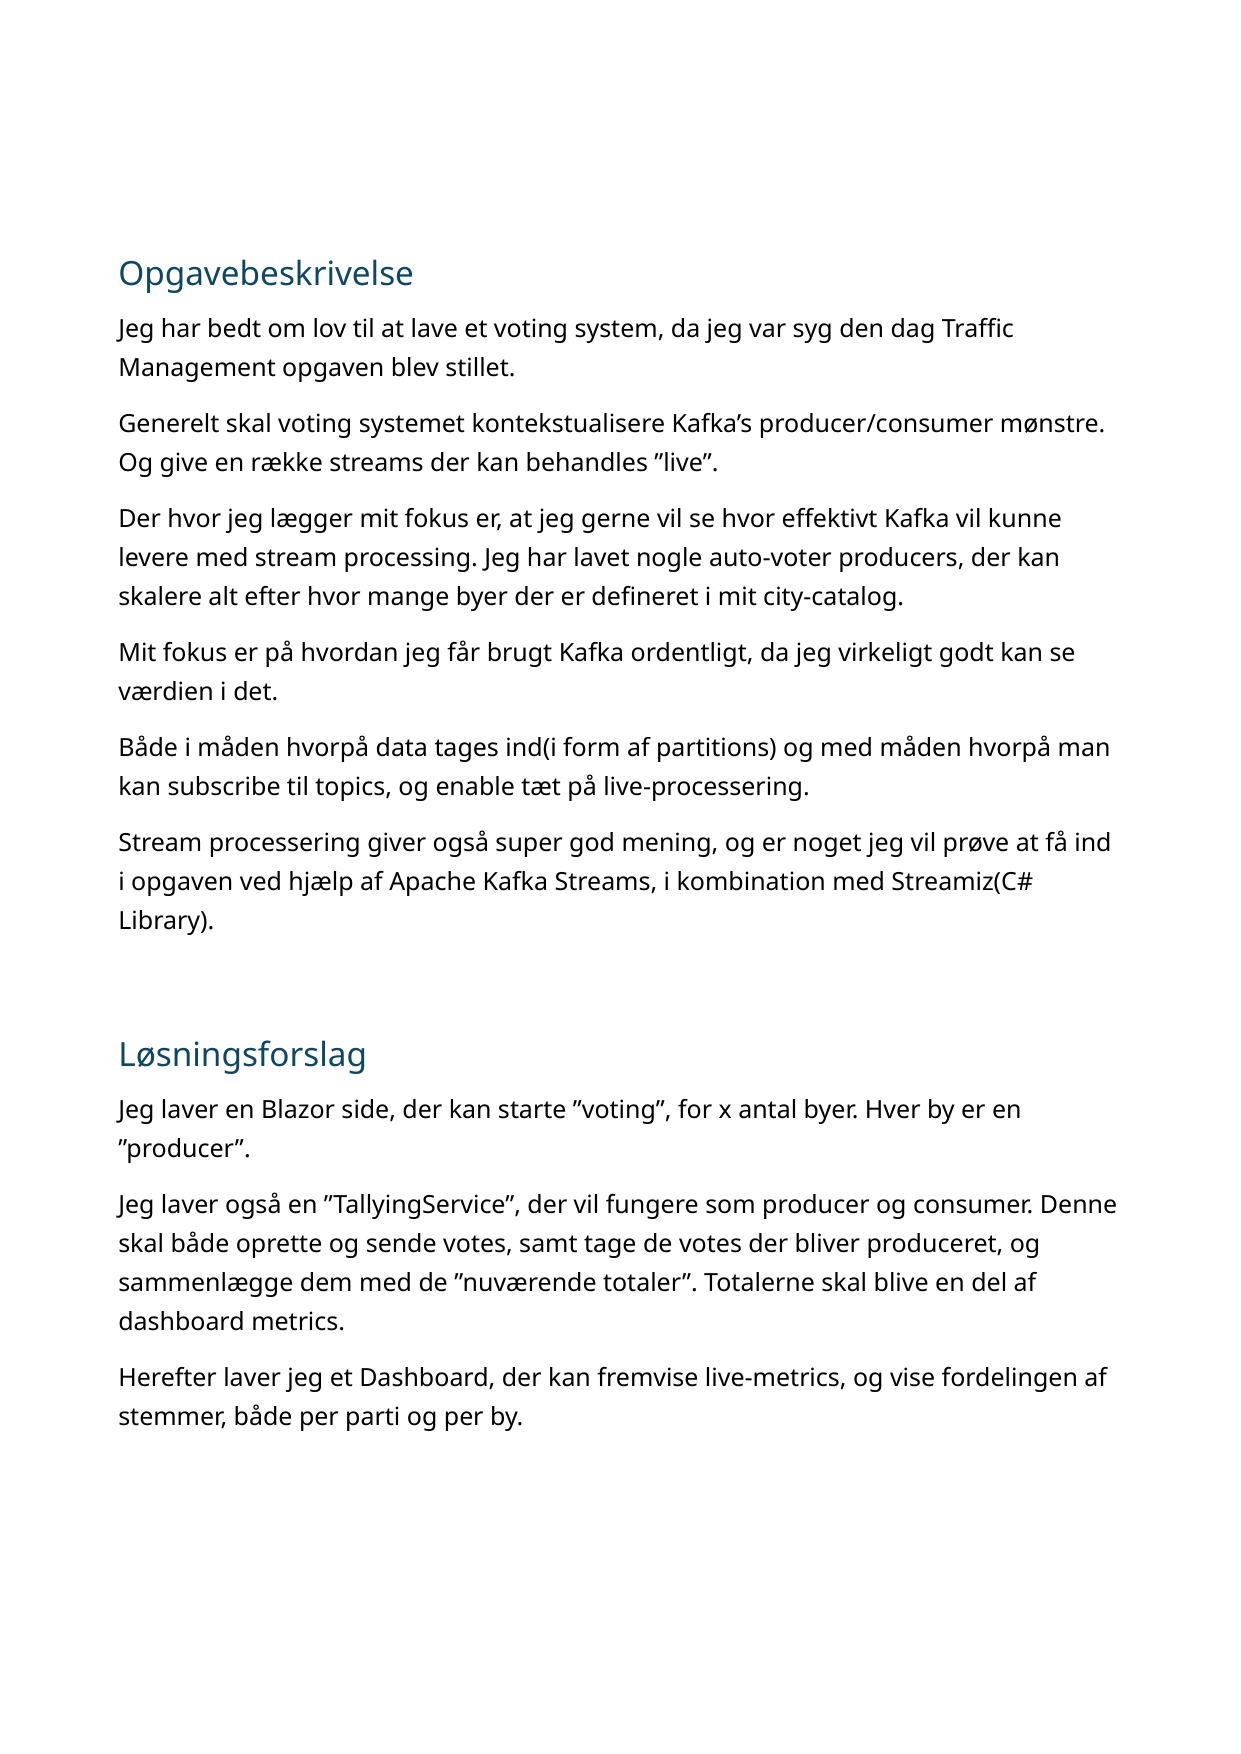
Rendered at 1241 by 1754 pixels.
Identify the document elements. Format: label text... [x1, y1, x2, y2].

text Jeg laver en Blazor side, der kan starte ”voting”, for x antal byer. Hver by er en ”producer”. [118, 1092, 1122, 1165]
text Både i måden hvorpå data tages ind(i form af partitions) og med måden hvorpå man kan subscribe til topics, og enable tæt på live-processering. [118, 729, 1122, 803]
text Generelt skal voting systemet kontekstualisere Kafka’s producer/consumer mønstre. Og give en række streams der kan behandles ”live”. [118, 405, 1122, 478]
text Jeg har bedt om lov til at lave et voting system, da jeg var syg den dag Traffic Management opgaven blev stillet. [118, 310, 1122, 383]
text Jeg laver også en ”TallyingService”, der vil fungere som producer og consumer. Denne skal både oprette og sende votes, samt tage de votes der bliver produceret, og sammenlægge dem med de ”nuværende totaler”. Totalerne skal blive en del af dashboard metrics. [118, 1187, 1122, 1338]
text Der hvor jeg lægger mit fokus er, at jeg gerne vil se hvor effektivt Kafka vil kunne levere med stream processing. Jeg har lavet nogle auto-voter producers, der kan skalere alt efter hvor mange byer der er defineret i mit city-catalog. [118, 500, 1122, 613]
subtitle Løsningsforslag [118, 1031, 1122, 1076]
text Mit fokus er på hvordan jeg får brugt Kafka ordentligt, da jeg virkeligt godt kan se værdien i det. [118, 634, 1122, 708]
text Stream processering giver også super god mening, og er noget jeg vil prøve at få ind i opgaven ved hjælp af Apache Kafka Streams, i kombination med Streamiz(C# Library). [118, 824, 1122, 937]
subtitle Opgavebeskrivelse [118, 250, 1122, 295]
text Herefter laver jeg et Dashboard, der kan fremvise live-metrics, og vise fordelingen af stemmer, både per parti og per by. [118, 1360, 1122, 1433]
